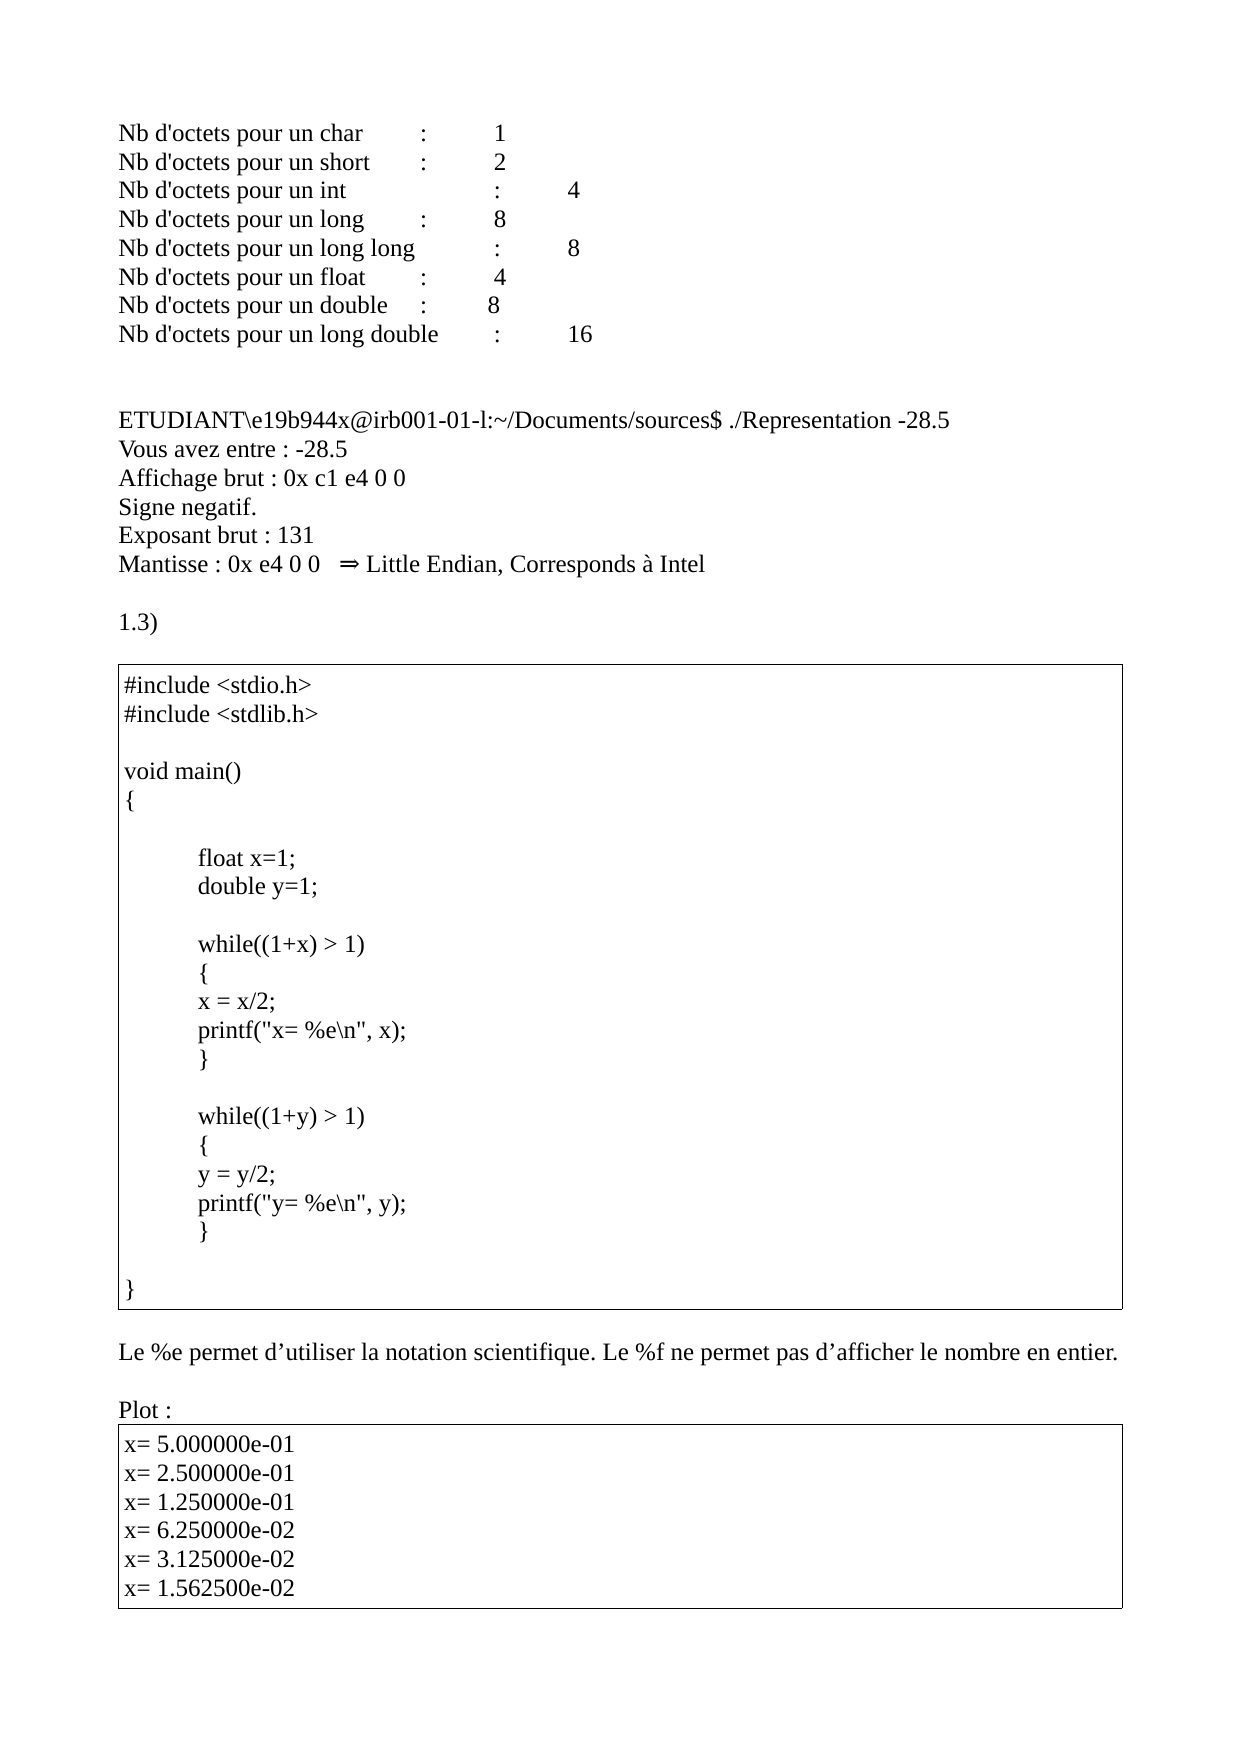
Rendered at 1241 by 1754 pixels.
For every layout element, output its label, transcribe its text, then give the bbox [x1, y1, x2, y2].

text Nb d'octets pour un short : 2 [118, 147, 1122, 176]
table_header x= 5.000000e-01 x= 2.500000e-01 x= 1.250000e-01 x= 6.250000e-02 x= 3.125000e-02 x= 1.562500e-02 [119, 1425, 1122, 1608]
text Nb d'octets pour un double : 8 [118, 291, 1122, 319]
table_header #include <stdio.h> #include <stdlib.h> void main() { float x=1; double y=1; while((1+x) > 1) { x = x/2; printf("x= %e\n", x); } while((1+y) > 1) { y = y/2; printf("y= %e\n", y); } } [119, 665, 1122, 1308]
text Exposant brut : 131 [118, 521, 1122, 549]
text Nb d'octets pour un long long : 8 [118, 233, 1122, 262]
text Nb d'octets pour un float : 4 [118, 262, 1122, 291]
text ETUDIANT\e19b944x@irb001-01-l:~/Documents/sources$ ./Representation -28.5 [118, 406, 1122, 434]
text Mantisse : 0x e4 0 0 ⇒ Little Endian, Corresponds à Intel [118, 549, 1122, 578]
text Plot : [118, 1395, 1122, 1423]
text Vous avez entre : -28.5 [118, 434, 1122, 463]
text Signe negatif. [118, 492, 1122, 521]
text Le %e permet d’utiliser la notation scientifique. Le %f ne permet pas d’afficher le nombre en entier. [118, 1337, 1122, 1366]
text Affichage brut : 0x c1 e4 0 0 [118, 463, 1122, 492]
text Nb d'octets pour un int : 4 [118, 176, 1122, 204]
text Nb d'octets pour un char : 1 [118, 118, 1122, 147]
text Nb d'octets pour un long double : 16 [118, 319, 1122, 348]
text 1.3) [118, 607, 1122, 636]
text Nb d'octets pour un long : 8 [118, 204, 1122, 233]
